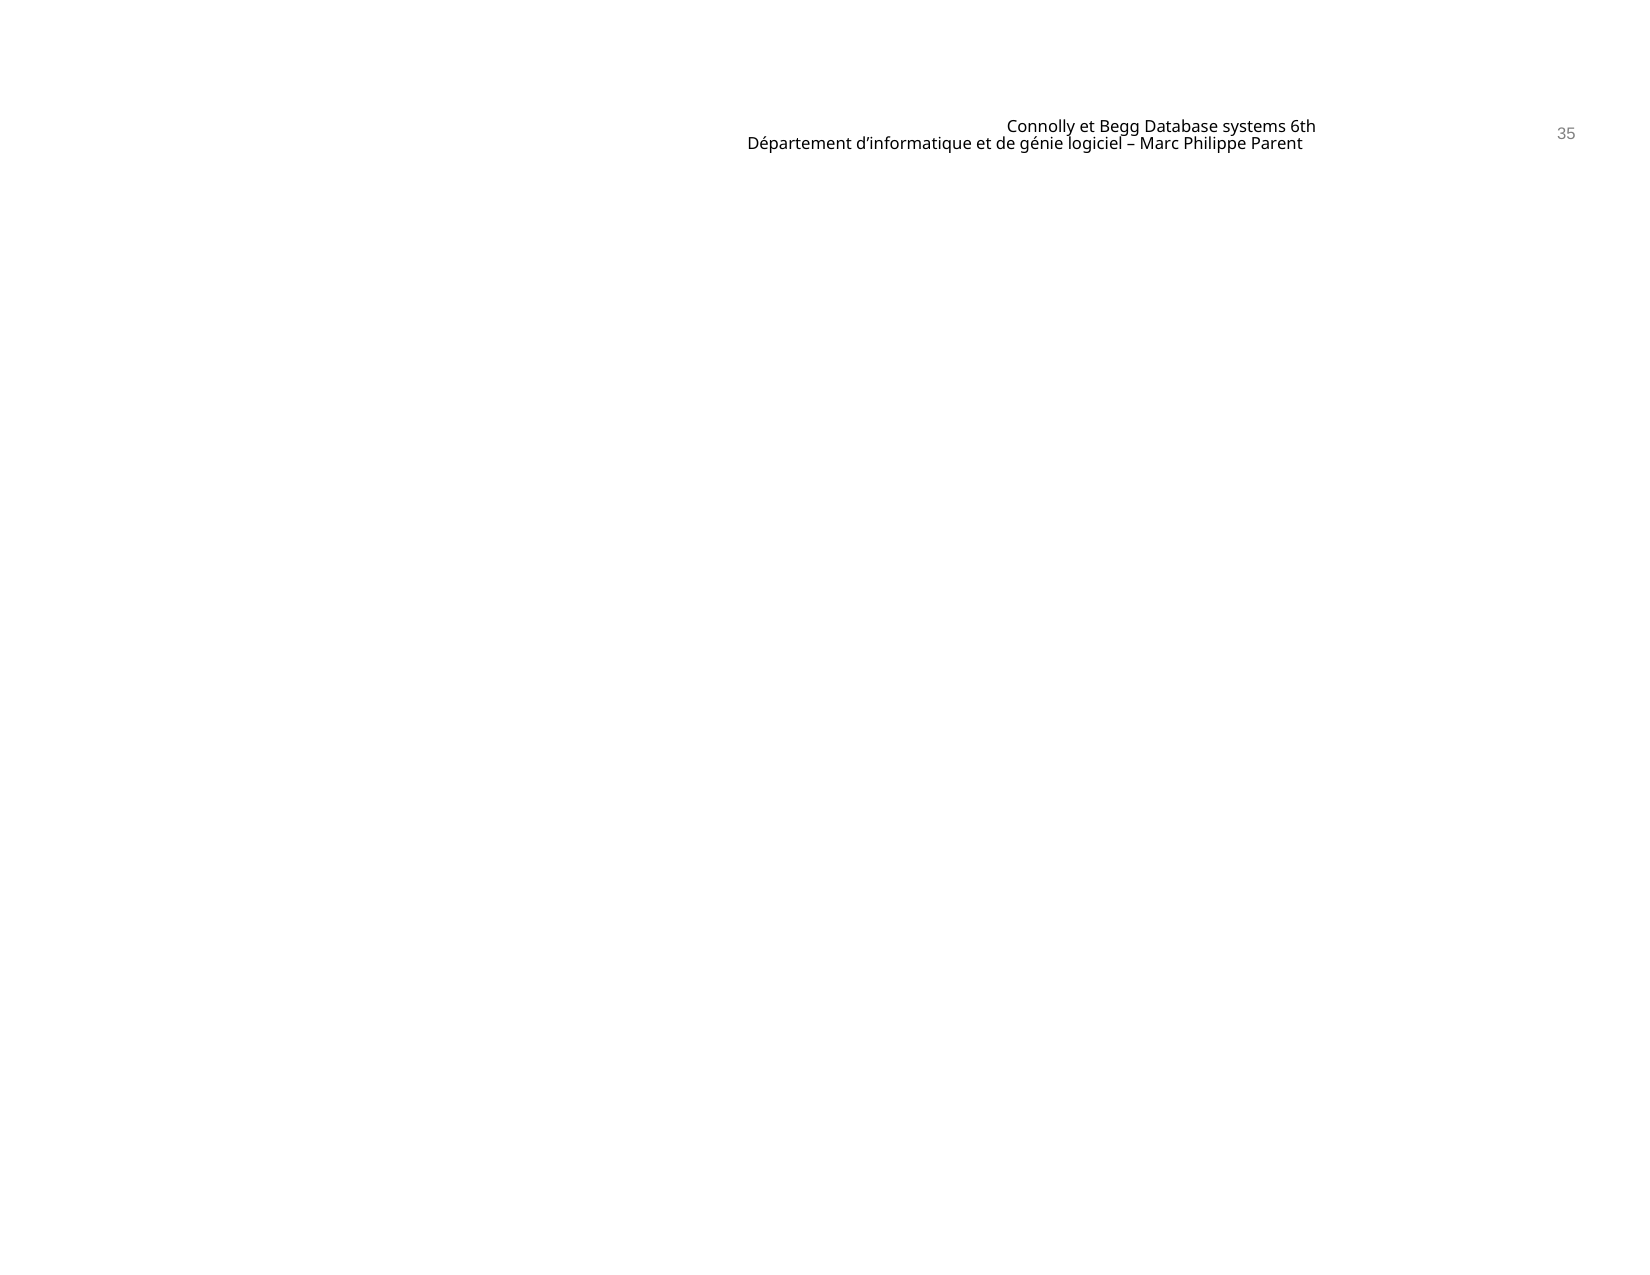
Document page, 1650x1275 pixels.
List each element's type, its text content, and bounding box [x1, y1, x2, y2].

text Département d’informatique et de génie logiciel – Marc Philippe Parent [747, 136, 1606, 152]
text Connolly et Begg Database systems 6th 35 [1007, 119, 1606, 136]
